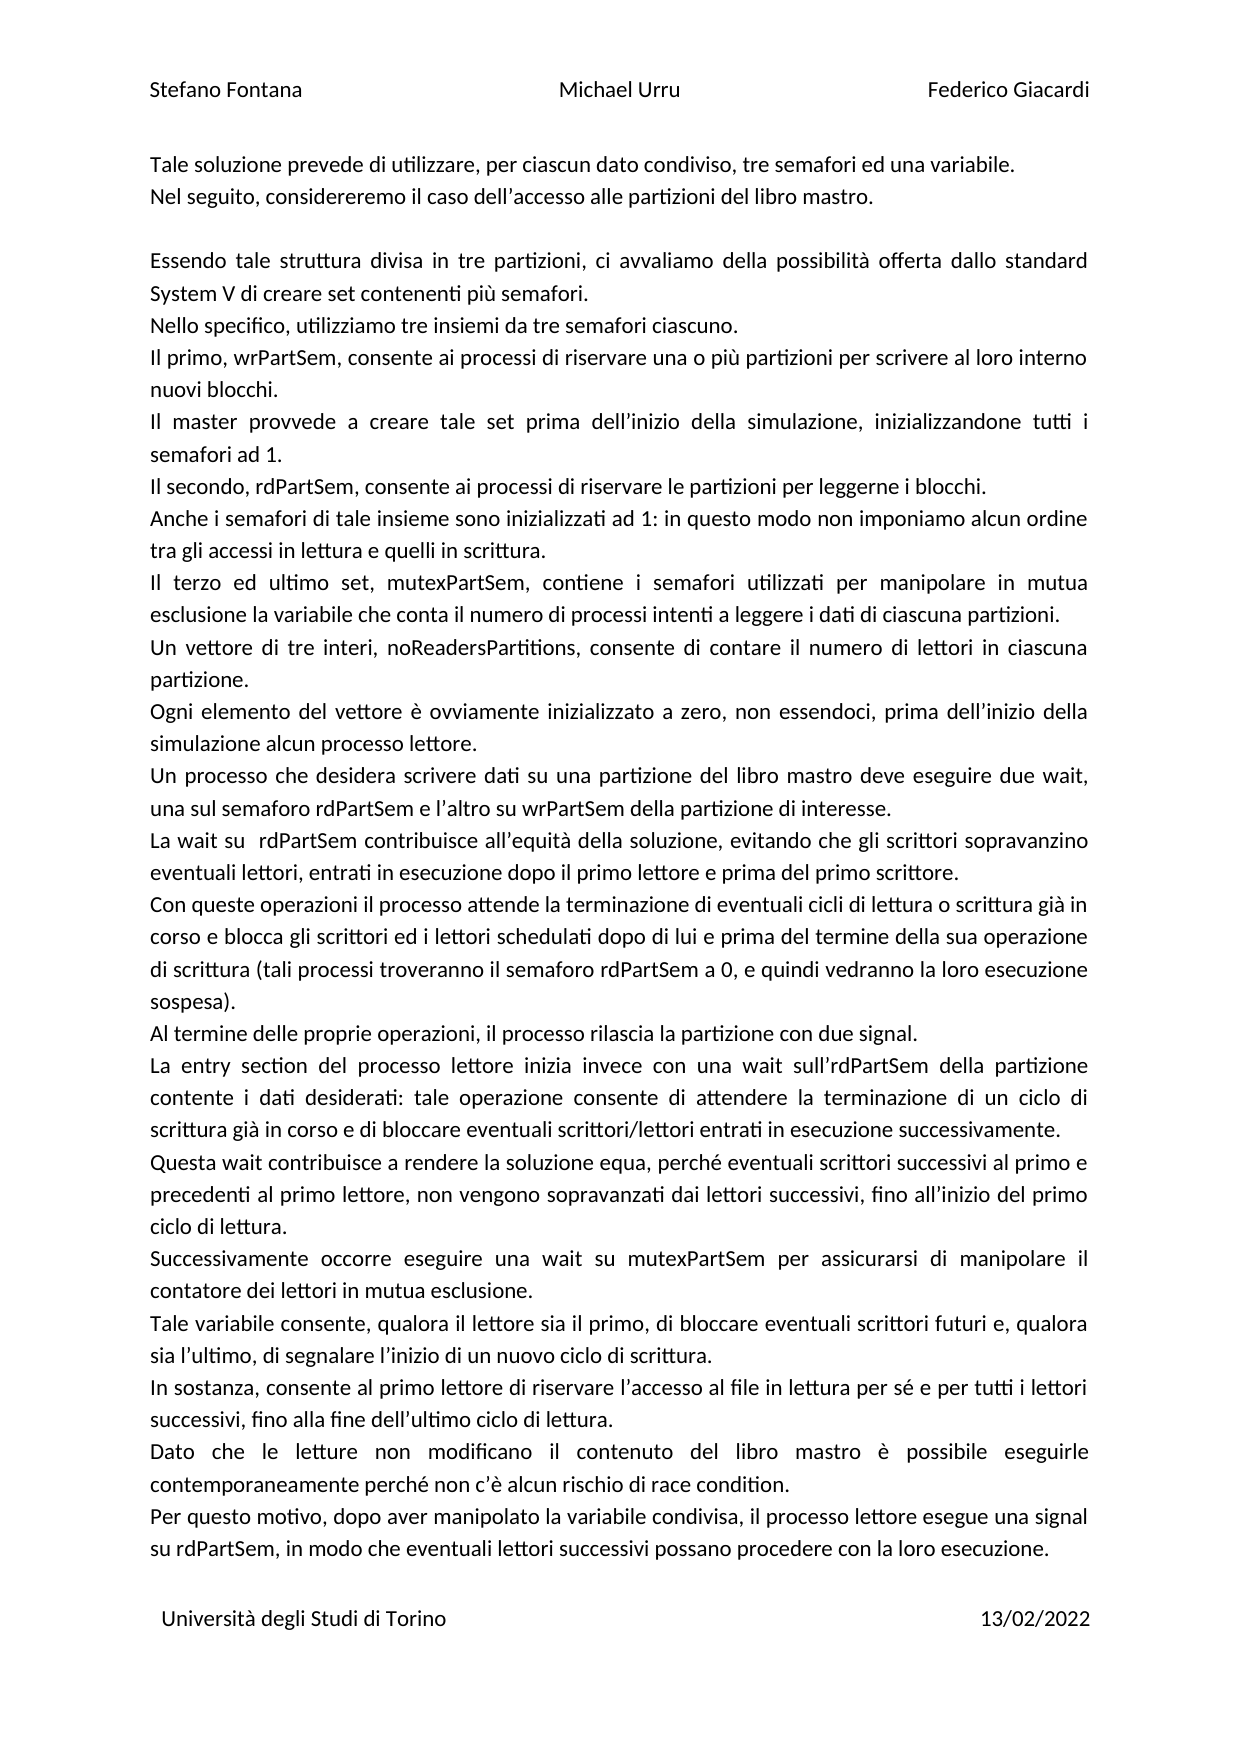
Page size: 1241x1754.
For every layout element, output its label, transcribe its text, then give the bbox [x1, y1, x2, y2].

text Un processo che desidera scrivere dati su una partizione del libro mastro deve eseguire due wait, una sul semaforo rdPartSem e l’altro su wrPartSem della partizione di interesse. [150, 762, 1090, 822]
text Anche i semafori di tale insieme sono inizializzati ad 1: in questo modo non imponiamo alcun ordine tra gli accessi in lettura e quelli in scrittura. [150, 504, 1090, 564]
text Il terzo ed ultimo set, mutexPartSem, contiene i semafori utilizzati per manipolare in mutua esclusione la variabile che conta il numero di processi intenti a leggere i dati di ciascuna partizioni. [150, 568, 1090, 629]
text Dato che le letture non modificano il contenuto del libro mastro è possibile eseguirle contemporaneamente perché non c’è alcun rischio di race condition. [150, 1437, 1090, 1498]
text La wait su rdPartSem contribuisce all’equità della soluzione, evitando che gli scrittori sopravanzino eventuali lettori, entrati in esecuzione dopo il primo lettore e prima del primo scrittore. [150, 826, 1090, 886]
text Ogni elemento del vettore è ovviamente inizializzato a zero, non essendoci, prima dell’inizio della simulazione alcun processo lettore. [150, 697, 1090, 757]
text Tale soluzione prevede di utilizzare, per ciascun dato condiviso, tre semafori ed una variabile. [150, 150, 1090, 178]
text Il secondo, rdPartSem, consente ai processi di riservare le partizioni per leggerne i blocchi. [150, 472, 1090, 500]
text Al termine delle proprie operazioni, il processo rilascia la partizione con due signal. [150, 1019, 1090, 1047]
text Tale variabile consente, qualora il lettore sia il primo, di bloccare eventuali scrittori futuri e, qualora sia l’ultimo, di segnalare l’inizio di un nuovo ciclo di scrittura. [150, 1309, 1090, 1369]
text Nello specifico, utilizziamo tre insiemi da tre semafori ciascuno. [150, 311, 1090, 339]
text Con queste operazioni il processo attende la terminazione di eventuali cicli di lettura o scrittura già in corso e blocca gli scrittori ed i lettori schedulati dopo di lui e prima del termine della sua operazione di scrittura (tali processi troveranno il semaforo rdPartSem a 0, e quindi vedranno la loro esecuzione sospesa). [150, 890, 1090, 1015]
text Per questo motivo, dopo aver manipolato la variabile condivisa, il processo lettore esegue una signal su rdPartSem, in modo che eventuali lettori successivi possano procedere con la loro esecuzione. [150, 1502, 1090, 1562]
text La entry section del processo lettore inizia invece con una wait sull’rdPartSem della partizione contente i dati desiderati: tale operazione consente di attendere la terminazione di un ciclo di scrittura già in corso e di bloccare eventuali scrittori/lettori entrati in esecuzione successivamente. [150, 1051, 1090, 1144]
text Il primo, wrPartSem, consente ai processi di riservare una o più partizioni per scrivere al loro interno nuovi blocchi. [150, 343, 1090, 403]
text Successivamente occorre eseguire una wait su mutexPartSem per assicurarsi di manipolare il contatore dei lettori in mutua esclusione. [150, 1244, 1090, 1304]
text In sostanza, consente al primo lettore di riservare l’accesso al file in lettura per sé e per tutti i lettori successivi, fino alla fine dell’ultimo ciclo di lettura. [150, 1373, 1090, 1433]
text Nel seguito, considereremo il caso dell’accesso alle partizioni del libro mastro. [150, 182, 1090, 210]
text Essendo tale struttura divisa in tre partizioni, ci avvaliamo della possibilità offerta dallo standard System V di creare set contenenti più semafori. [150, 247, 1090, 307]
text Questa wait contribuisce a rendere la soluzione equa, perché eventuali scrittori successivi al primo e precedenti al primo lettore, non vengono sopravanzati dai lettori successivi, fino all’inizio del primo ciclo di lettura. [150, 1148, 1090, 1240]
text Il master provvede a creare tale set prima dell’inizio della simulazione, inizializzandone tutti i semafori ad 1. [150, 407, 1090, 468]
text Un vettore di tre interi, noReadersPartitions, consente di contare il numero di lettori in ciascuna partizione. [150, 633, 1090, 693]
